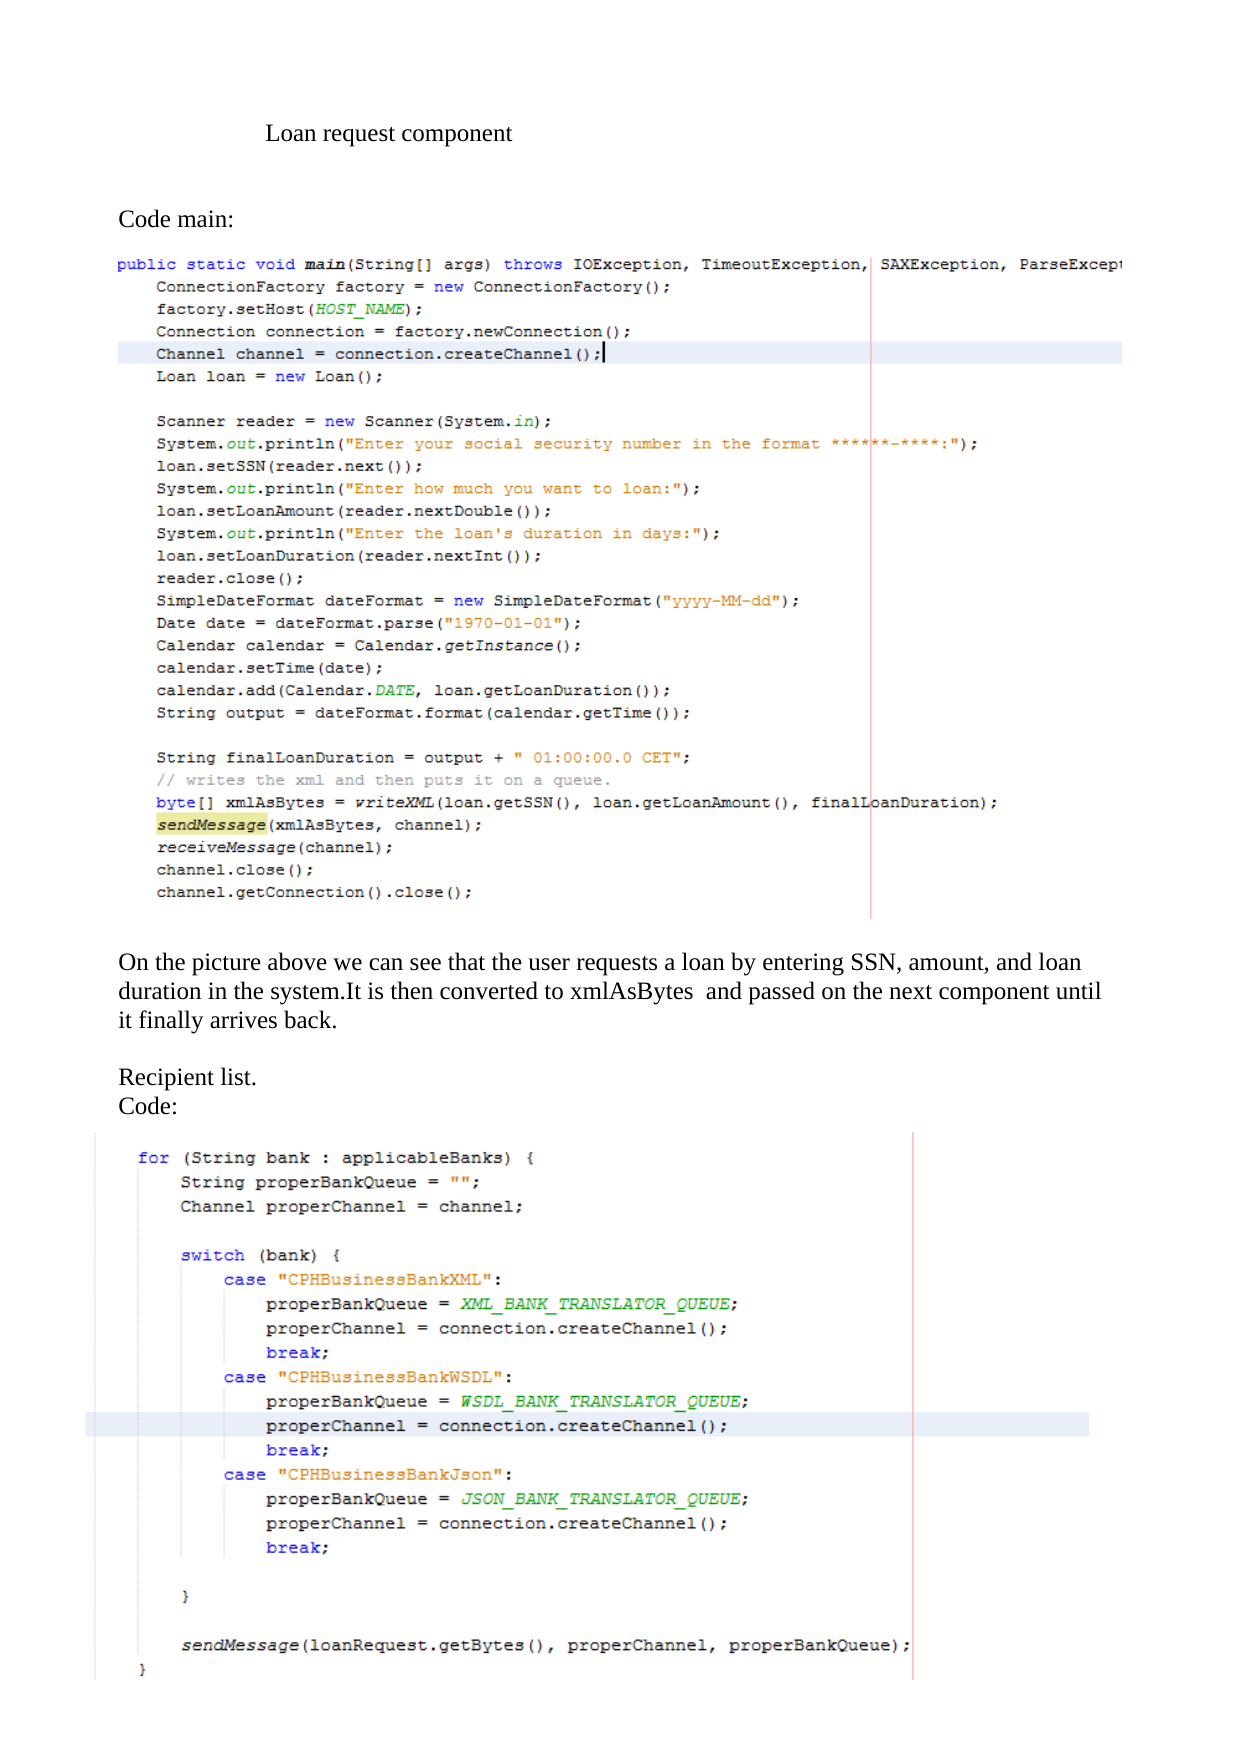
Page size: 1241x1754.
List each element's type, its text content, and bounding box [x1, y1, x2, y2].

text Loan request component [118, 118, 1122, 147]
text Code main: [118, 204, 1122, 233]
text On the picture above we can see that the user requests a loan by entering SSN, amount, and loan duration in the system.It is then converted to xmlAsBytes and passed on the next component until it finally arrives back. [118, 947, 1122, 1034]
text Recipient list. Code: [118, 1062, 1122, 1120]
